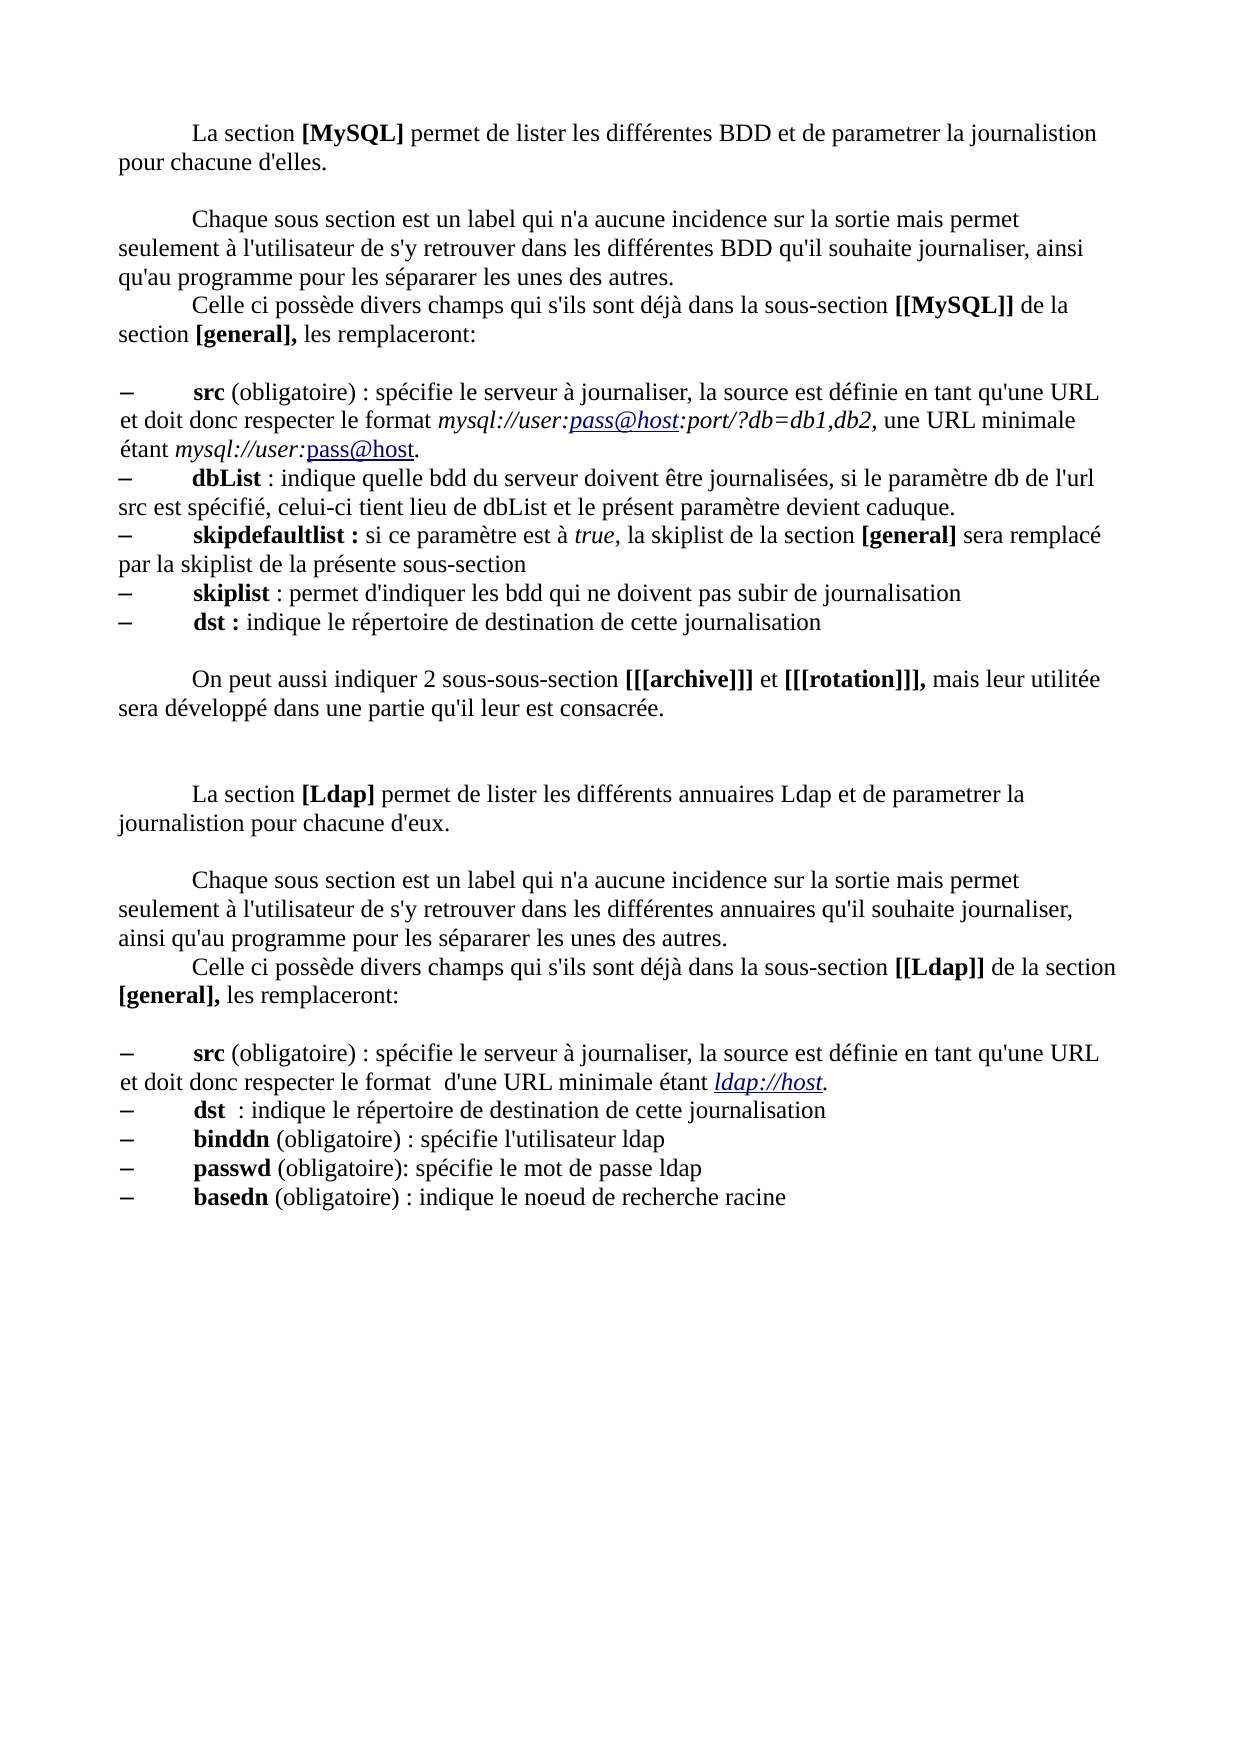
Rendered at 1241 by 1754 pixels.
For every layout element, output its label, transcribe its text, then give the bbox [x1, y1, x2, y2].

text Chaque sous section est un label qui n'a aucune incidence sur la sortie mais permet seulement à l'utilisateur de s'y retrouver dans les différentes BDD qu'il souhaite journaliser, ainsi qu'au programme pour les sépararer les unes des autres. [118, 204, 1122, 291]
list src (obligatoire) : spécifie le serveur à journaliser, la source est définie en tant qu'une URL et doit donc respecter le format d'une URL minimale étant ldap://host. [120, 1038, 1122, 1096]
list skipdefaultlist : si ce paramètre est à true, la skiplist de la section [general] sera remplacé par la skiplist de la présente sous-section [118, 521, 1122, 578]
list binddn (obligatoire) : spécifie l'utilisateur ldap [120, 1124, 1122, 1153]
list basedn (obligatoire) : indique le noeud de recherche racine [120, 1182, 1122, 1211]
list dst : indique le répertoire de destination de cette journalisation [120, 1096, 1122, 1124]
text Celle ci possède divers champs qui s'ils sont déjà dans la sous-section [[MySQL]] de la section [general], les remplaceront: [118, 291, 1122, 348]
text Celle ci possède divers champs qui s'ils sont déjà dans la sous-section [[Ldap]] de la section [general], les remplaceront: [118, 952, 1122, 1009]
text On peut aussi indiquer 2 sous-sous-section [[[archive]]] et [[[rotation]]], mais leur utilitée sera développé dans une partie qu'il leur est consacrée. [118, 664, 1122, 722]
list skiplist : permet d'indiquer les bdd qui ne doivent pas subir de journalisation [118, 578, 1122, 607]
list dst : indique le répertoire de destination de cette journalisation [118, 607, 1122, 636]
text La section [Ldap] permet de lister les différents annuaires Ldap et de parametrer la journalistion pour chacune d'eux. [118, 779, 1122, 837]
list dbList : indique quelle bdd du serveur doivent être journalisées, si le paramètre db de l'url src est spécifié, celui-ci tient lieu de dbList et le présent paramètre devient caduque. [118, 463, 1122, 521]
text Chaque sous section est un label qui n'a aucune incidence sur la sortie mais permet seulement à l'utilisateur de s'y retrouver dans les différentes annuaires qu'il souhaite journaliser, ainsi qu'au programme pour les sépararer les unes des autres. [118, 866, 1122, 952]
text La section [MySQL] permet de lister les différentes BDD et de parametrer la journalistion pour chacune d'elles. [118, 118, 1122, 176]
list src (obligatoire) : spécifie le serveur à journaliser, la source est définie en tant qu'une URL et doit donc respecter le format mysql://user:pass@host:port/?db=db1,db2, une URL minimale étant mysql://user:pass@host. [120, 377, 1122, 463]
list passwd (obligatoire): spécifie le mot de passe ldap [120, 1153, 1122, 1182]
